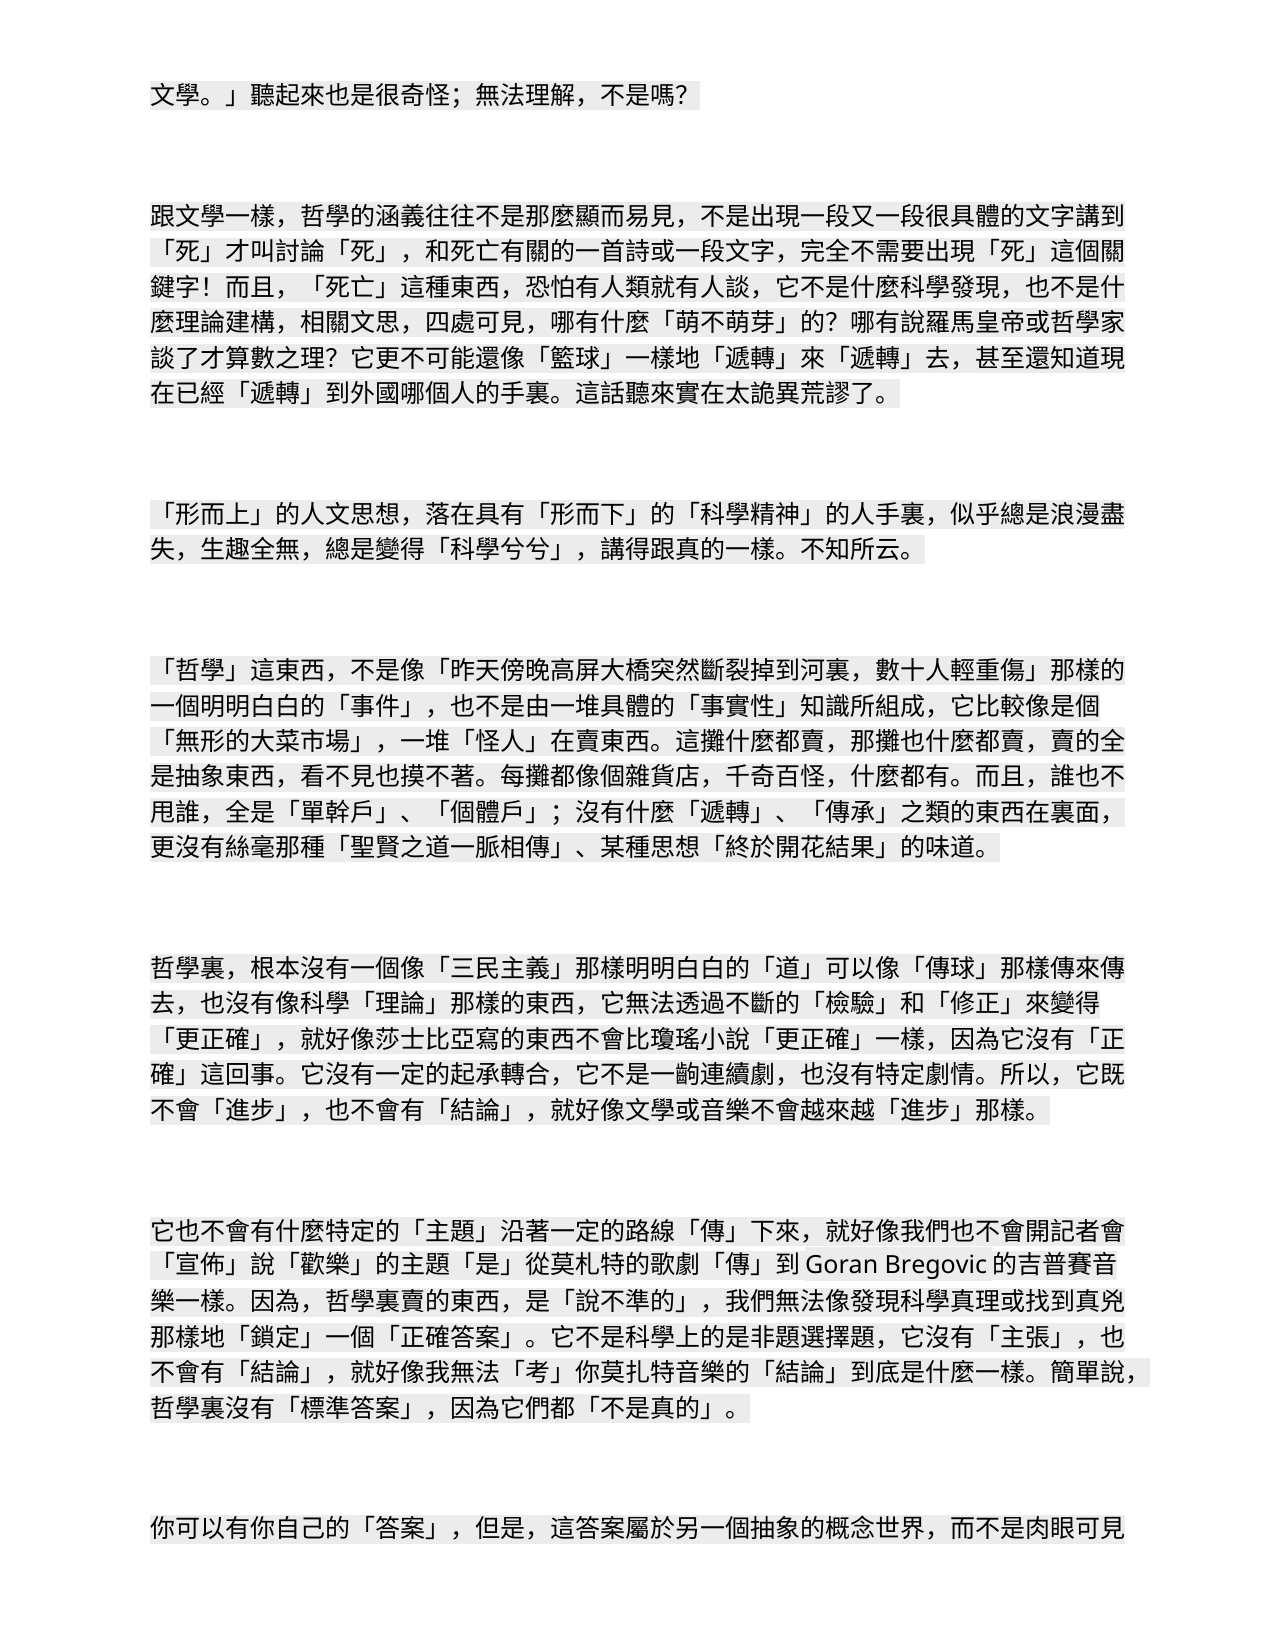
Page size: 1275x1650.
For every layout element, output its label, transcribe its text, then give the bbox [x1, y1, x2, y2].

text 「哲學」這東西，不是像「昨天傍晚高屏大橋突然斷裂掉到河裏，數十人輕重傷」那樣的一個明明白白的「事件」，也不是由一堆具體的「事實性」知識所組成，它比較像是個「無形的大菜市場」，一堆「怪人」在賣東西。這攤什麼都賣，那攤也什麼都賣，賣的全是抽象東西，看不見也摸不著。每攤都像個雜貨店，千奇百怪，什麼都有。而且，誰也不甩誰，全是「單幹戶」、「個體戶」；沒有什麼「遞轉」、「傳承」之類的東西在裏面，更沒有絲毫那種「聖賢之道一脈相傳」、某種思想「終於開花結果」的味道。 [150, 650, 1125, 862]
text 你可以有你自己的「答案」，但是，這答案屬於另一個抽象的概念世界，而不是肉眼可見 [150, 1508, 1125, 1544]
text 哲學裏，根本沒有一個像「三民主義」那樣明明白白的「道」可以像「傳球」那樣傳來傳去，也沒有像科學「理論」那樣的東西，它無法透過不斷的「檢驗」和「修正」來變得「更正確」，就好像莎士比亞寫的東西不會比瓊瑤小說「更正確」一樣，因為它沒有「正確」這回事。它沒有一定的起承轉合，它不是一齣連續劇，也沒有特定劇情。所以，它既不會「進步」，也不會有「結論」，就好像文學或音樂不會越來越「進步」那樣。 [150, 948, 1125, 1125]
text 它也不會有什麼特定的「主題」沿著一定的路線「傳」下來，就好像我們也不會開記者會「宣佈」說「歡樂」的主題「是」從莫札特的歌劇「傳」到Goran Bregovic的吉普賽音樂一樣。因為，哲學裏賣的東西，是「說不準的」，我們無法像發現科學真理或找到真兇那樣地「鎖定」一個「正確答案」。它不是科學上的是非題選擇題，它沒有「主張」，也不會有「結論」，就好像我無法「考」你莫扎特音樂的「結論」到底是什麼一樣。簡單說，哲學裏沒有「標準答案」，因為它們都「不是真的」。 [150, 1210, 1125, 1423]
text 文學。」聽起來也是很奇怪；無法理解，不是嗎？ [150, 75, 1125, 110]
text 「形而上」的人文思想，落在具有「形而下」的「科學精神」的人手裏，似乎總是浪漫盡失，生趣全無，總是變得「科學兮兮」，講得跟真的一樣。不知所云。 [150, 494, 1125, 564]
text 跟文學一樣，哲學的涵義往往不是那麼顯而易見，不是出現一段又一段很具體的文字講到「死」才叫討論「死」，和死亡有關的一首詩或一段文字，完全不需要出現「死」這個關鍵字！而且，「死亡」這種東西，恐怕有人類就有人談，它不是什麼科學發現，也不是什麼理論建構，相關文思，四處可見，哪有什麼「萌不萌芽」的？哪有說羅馬皇帝或哲學家談了才算數之理？它更不可能還像「籃球」一樣地「遞轉」來「遞轉」去，甚至還知道現在已經「遞轉」到外國哪個人的手裏。這話聽來實在太詭異荒謬了。 [150, 196, 1125, 408]
